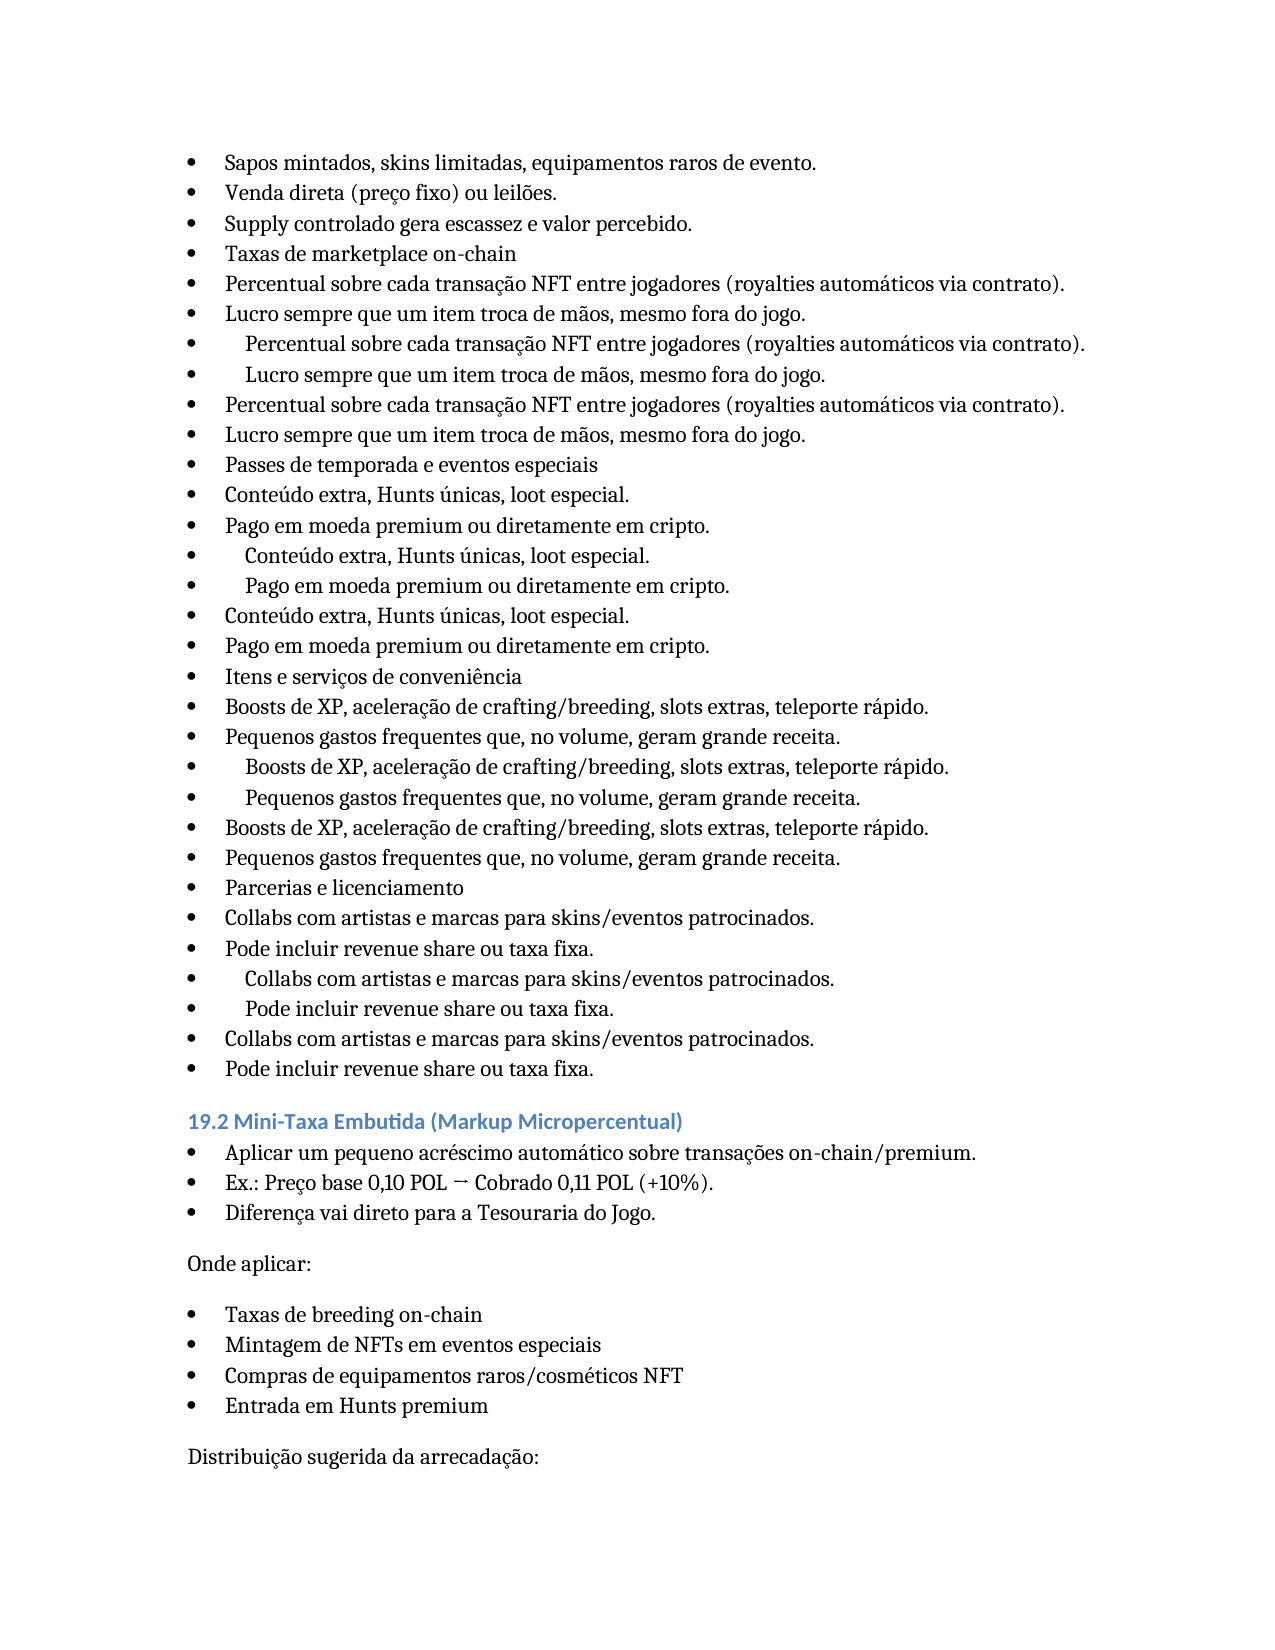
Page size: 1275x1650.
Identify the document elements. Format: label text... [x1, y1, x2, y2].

list Lucro sempre que um item troca de mãos, mesmo fora do jogo. [187, 422, 1087, 448]
list Supply controlado gera escassez e valor percebido. [187, 210, 1087, 237]
list Mintagem de NFTs em eventos especiais [187, 1332, 1087, 1358]
list Pequenos gastos frequentes que, no volume, geram grande receita. [187, 784, 1087, 811]
list Pequenos gastos frequentes que, no volume, geram grande receita. [187, 845, 1087, 871]
list Collabs com artistas e marcas para skins/eventos patrocinados. [187, 1026, 1087, 1052]
text Onde aplicar: [187, 1251, 1087, 1277]
list Boosts de XP, aceleração de crafting/breeding, slots extras, teleporte rápido. [187, 814, 1087, 841]
list Boosts de XP, aceleração de crafting/breeding, slots extras, teleporte rápido. [187, 694, 1087, 720]
text Distribuição sugerida da arrecadação: [187, 1444, 1087, 1470]
list Pode incluir revenue share ou taxa fixa. [187, 935, 1087, 962]
list Lucro sempre que um item troca de mãos, mesmo fora do jogo. [187, 301, 1087, 327]
list Passes de temporada e eventos especiais [187, 452, 1087, 478]
list Conteúdo extra, Hunts únicas, loot especial. [187, 543, 1087, 569]
list Pode incluir revenue share ou taxa fixa. [187, 996, 1087, 1022]
list Conteúdo extra, Hunts únicas, loot especial. [187, 603, 1087, 629]
list Boosts de XP, aceleração de crafting/breeding, slots extras, teleporte rápido. [187, 754, 1087, 781]
list Parcerias e licenciamento [187, 875, 1087, 901]
list Collabs com artistas e marcas para skins/eventos patrocinados. [187, 966, 1087, 992]
list Collabs com artistas e marcas para skins/eventos patrocinados. [187, 905, 1087, 932]
list Ex.: Preço base 0,10 POL → Cobrado 0,11 POL (+10%). [187, 1170, 1087, 1196]
list Pode incluir revenue share ou taxa fixa. [187, 1056, 1087, 1083]
list Diferença vai direto para a Tesouraria do Jogo. [187, 1200, 1087, 1226]
list Aplicar um pequeno acréscimo automático sobre transações on‑chain/premium. [187, 1139, 1087, 1166]
list Percentual sobre cada transação NFT entre jogadores (royalties automáticos via contrato). [187, 271, 1087, 297]
list Lucro sempre que um item troca de mãos, mesmo fora do jogo. [187, 361, 1087, 388]
list Pequenos gastos frequentes que, no volume, geram grande receita. [187, 724, 1087, 750]
list Entrada em Hunts premium [187, 1393, 1087, 1419]
list Pago em moeda premium ou diretamente em cripto. [187, 573, 1087, 599]
list Pago em moeda premium ou diretamente em cripto. [187, 633, 1087, 660]
list Percentual sobre cada transação NFT entre jogadores (royalties automáticos via contrato). [187, 392, 1087, 418]
list Compras de equipamentos raros/cosméticos NFT [187, 1362, 1087, 1389]
list Percentual sobre cada transação NFT entre jogadores (royalties automáticos via contrato). [187, 331, 1087, 358]
list Taxas de breeding on‑chain [187, 1302, 1087, 1328]
list Conteúdo extra, Hunts únicas, loot especial. [187, 482, 1087, 509]
list Venda direta (preço fixo) ou leilões. [187, 180, 1087, 207]
list Taxas de marketplace on‑chain [187, 241, 1087, 267]
list Pago em moeda premium ou diretamente em cripto. [187, 512, 1087, 539]
subtitle 19.2 Mini‑Taxa Embutida (Markup Micropercentual) [187, 1107, 1087, 1135]
list Itens e serviços de conveniência [187, 663, 1087, 690]
list Sapos mintados, skins limitadas, equipamentos raros de evento. [187, 150, 1087, 176]
